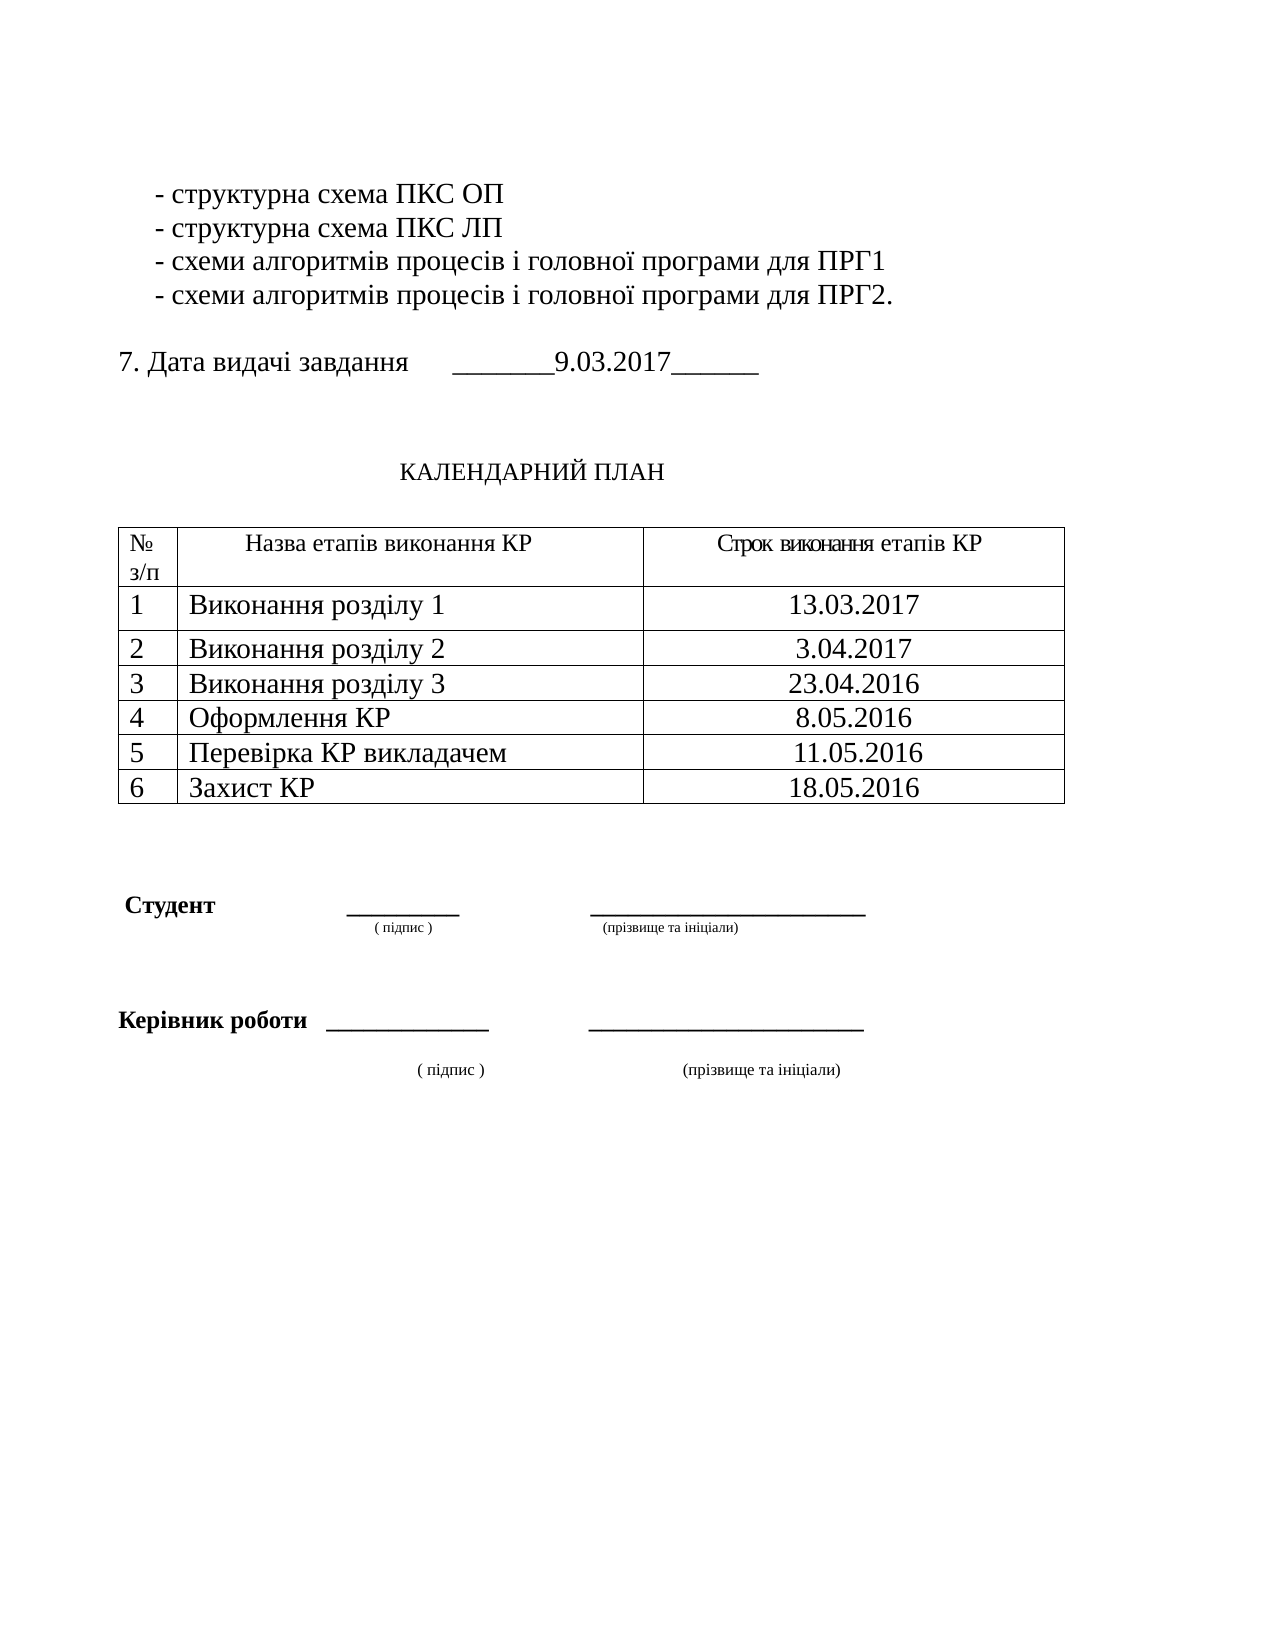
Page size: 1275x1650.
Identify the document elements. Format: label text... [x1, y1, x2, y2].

text ( підпис ) (прізвище та ініціали) [118, 919, 1216, 948]
table_cell Перевірка КР викладачем [178, 735, 643, 769]
table_cell 3 [119, 666, 177, 699]
table_cell 18.05.2016 [644, 770, 1064, 803]
table_header Назва етапів виконання КР [178, 528, 643, 586]
table_cell Виконання розділу 3 [178, 666, 643, 699]
table_cell 6 [119, 770, 177, 803]
table_header № з/п [119, 528, 177, 586]
table_cell 2 [119, 631, 177, 665]
table_header Строк виконання етапів КР [644, 528, 1064, 586]
text - схеми алгоритмів процесів і головної програми для ПРГ2. [118, 277, 1216, 311]
text - схеми алгоритмів процесів і головної програми для ПРГ1 [118, 243, 1216, 277]
table_cell 3.04.2017 [644, 631, 1064, 665]
table_cell 13.03.2017 [644, 587, 1064, 630]
table_cell Оформлення КР [178, 701, 643, 734]
text - структурна схема ПКС ЛП [118, 210, 1216, 243]
table_cell 1 [119, 587, 177, 630]
table_cell 5 [119, 735, 177, 769]
table_cell Виконання розділу 1 [178, 587, 643, 630]
table_cell 11.05.2016 [644, 735, 1064, 769]
text Студент _________ ______________________ [118, 891, 1216, 919]
table_cell Захист КР [178, 770, 643, 803]
text - структурна схема ПКС ОП [118, 176, 1216, 210]
table_cell 4 [119, 701, 177, 734]
table_cell 8.05.2016 [644, 701, 1064, 734]
table_cell Виконання розділу 2 [178, 631, 643, 665]
text 7. Дата видачі завдання _______9.03.2017______ [118, 344, 1216, 378]
text Керівник роботи _____________ ______________________ [118, 1006, 1216, 1034]
text ( підпис ) (прізвище та ініціали) [118, 1060, 1216, 1093]
table_cell 23.04.2016 [644, 666, 1064, 699]
subtitle КАЛЕНДАРНИЙ ПЛАН [118, 457, 1086, 486]
